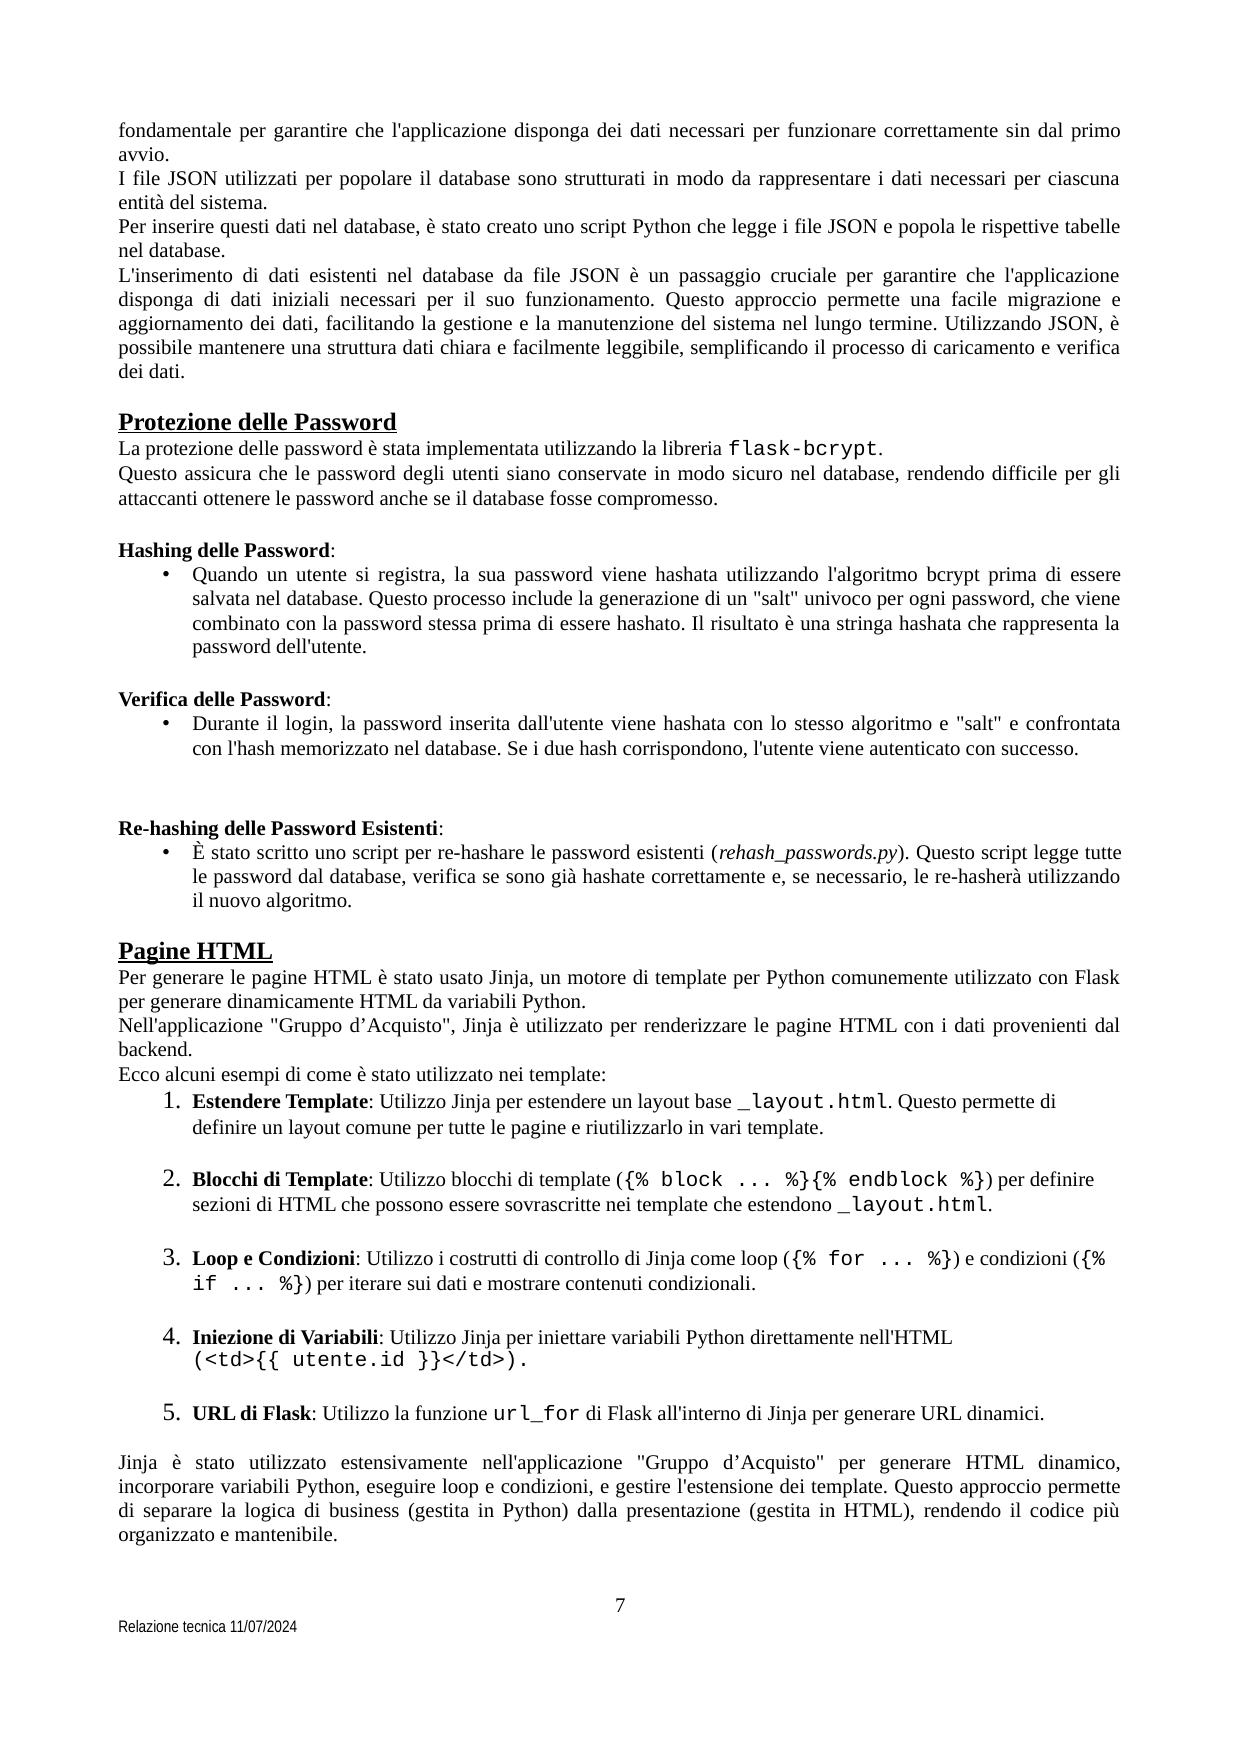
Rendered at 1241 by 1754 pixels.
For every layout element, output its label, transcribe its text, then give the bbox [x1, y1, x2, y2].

text Hashing delle Password: [118, 538, 1122, 562]
list È stato scritto uno script per re-hashare le password esistenti (rehash_passwords.py). Questo script legge tutte le password dal database, verifica se sono già hashate correttamente e, se necessario, le re-hasherà utilizzando il nuovo algoritmo. [162, 840, 1122, 912]
list (<td>{{ utente.id }}</td>). [162, 1349, 1122, 1373]
list Blocchi di Template: Utilizzo blocchi di template ({% block ... %}{% endblock %}) per definire sezioni di HTML che possono essere sovrascritte nei template che estendono _layout.html. [162, 1163, 1122, 1218]
list Iniezione di Variabili: Utilizzo Jinja per iniettare variabili Python direttamente nell'HTML [162, 1321, 1122, 1349]
text Questo assicura che le password degli utenti siano conservate in modo sicuro nel database, rendendo difficile per gli attaccanti ottenere le password anche se il database fosse compromesso. [118, 461, 1122, 509]
text Ecco alcuni esempi di come è stato utilizzato nei template: [118, 1061, 1122, 1086]
text Verifica delle Password: [118, 687, 1122, 711]
text fondamentale per garantire che l'applicazione disponga dei dati necessari per funzionare correttamente sin dal primo avvio. [118, 118, 1122, 166]
text Jinja è stato utilizzato estensivamente nell'applicazione "Gruppo d’Acquisto" per generare HTML dinamico, incorporare variabili Python, eseguire loop e condizioni, e gestire l'estensione dei template. Questo approccio permette di separare la logica di business (gestita in Python) dalla presentazione (gestita in HTML), rendendo il codice più organizzato e mantenibile. [118, 1450, 1122, 1546]
text Pagine HTML [118, 936, 1122, 965]
text I file JSON utilizzati per popolare il database sono strutturati in modo da rappresentare i dati necessari per ciascuna entità del sistema. [118, 166, 1122, 214]
list Quando un utente si registra, la sua password viene hashata utilizzando l'algoritmo bcrypt prima di essere salvata nel database. Questo processo include la generazione di un "salt" univoco per ogni password, che viene combinato con la password stessa prima di essere hashato. Il risultato è una stringa hashata che rappresenta la password dell'utente. [162, 562, 1122, 658]
list Estendere Template: Utilizzo Jinja per estendere un layout base _layout.html. Questo permette di definire un layout comune per tutte le pagine e riutilizzarlo in vari template. [162, 1086, 1122, 1139]
text La protezione delle password è stata implementata utilizzando la libreria flask-bcrypt. [118, 436, 1122, 461]
list URL di Flask: Utilizzo la funzione url_for di Flask all'interno di Jinja per generare URL dinamici. [162, 1397, 1122, 1426]
text L'inserimento di dati esistenti nel database da file JSON è un passaggio cruciale per garantire che l'applicazione disponga di dati iniziali necessari per il suo funzionamento. Questo approccio permette una facile migrazione e aggiornamento dei dati, facilitando la gestione e la manutenzione del sistema nel lungo termine. Utilizzando JSON, è possibile mantenere una struttura dati chiara e facilmente leggibile, semplificando il processo di caricamento e verifica dei dati. [118, 262, 1122, 383]
text Re-hashing delle Password Esistenti: [118, 816, 1122, 840]
subtitle Protezione delle Password [118, 407, 1122, 436]
list Loop e Condizioni: Utilizzo i costrutti di controllo di Jinja come loop ({% for ... %}) e condizioni ({% if ... %}) per iterare sui dati e mostrare contenuti condizionali. [162, 1242, 1122, 1297]
text Nell'applicazione "Gruppo d’Acquisto", Jinja è utilizzato per renderizzare le pagine HTML con i dati provenienti dal backend. [118, 1013, 1122, 1061]
text Per generare le pagine HTML è stato usato Jinja, un motore di template per Python comunemente utilizzato con Flask per generare dinamicamente HTML da variabili Python. [118, 965, 1122, 1013]
list Durante il login, la password inserita dall'utente viene hashata con lo stesso algoritmo e "salt" e confrontata con l'hash memorizzato nel database. Se i due hash corrispondono, l'utente viene autenticato con successo. [162, 711, 1122, 759]
text Per inserire questi dati nel database, è stato creato uno script Python che legge i file JSON e popola le rispettive tabelle nel database. [118, 214, 1122, 262]
